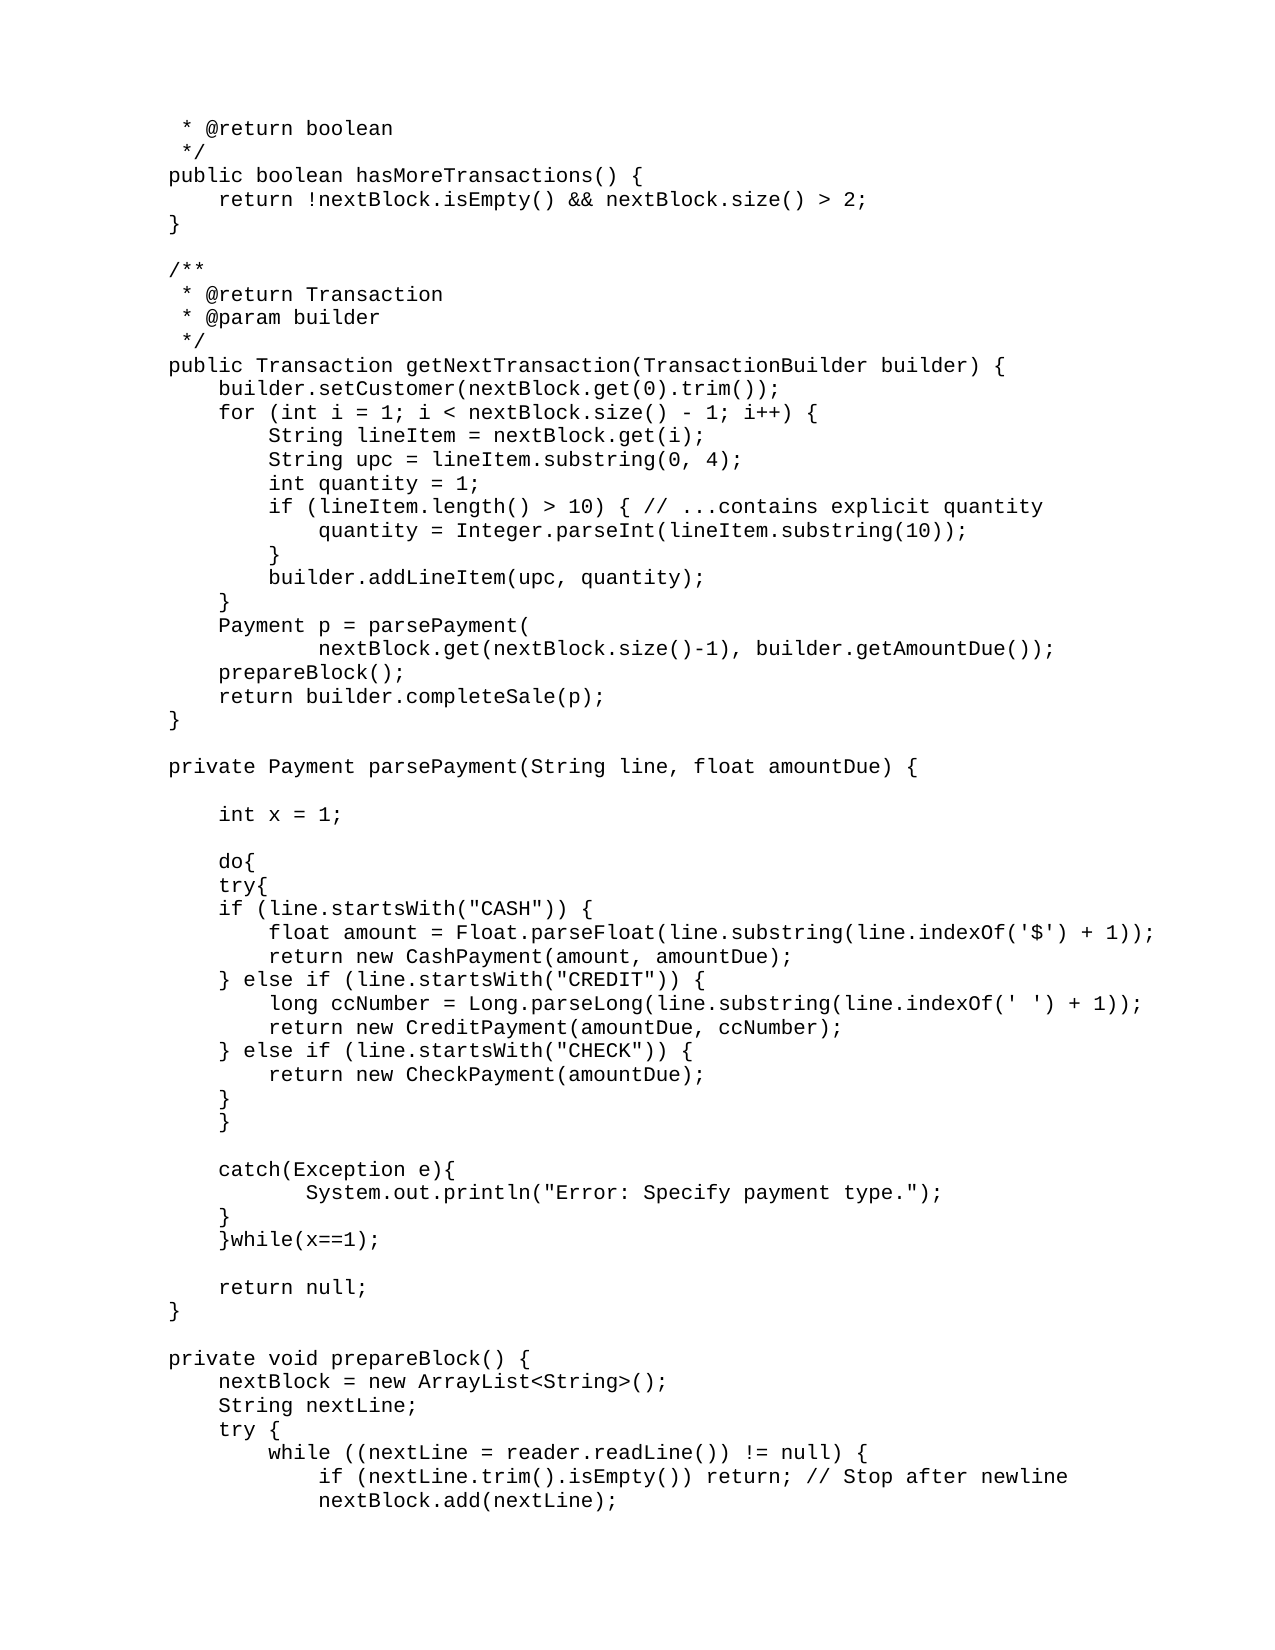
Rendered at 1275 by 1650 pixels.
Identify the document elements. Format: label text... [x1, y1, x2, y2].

text } [118, 213, 1157, 236]
text try{ [118, 875, 1157, 898]
text } [118, 709, 1157, 733]
text nextBlock.get(nextBlock.size()-1), builder.getAmountDue()); [118, 638, 1157, 662]
text System.out.println("Error: Specify payment type."); [118, 1182, 1157, 1206]
text String nextLine; [118, 1395, 1157, 1419]
text } [118, 591, 1157, 615]
text if (lineItem.length() > 10) { // ...contains explicit quantity [118, 496, 1157, 520]
text int quantity = 1; [118, 473, 1157, 496]
text } [118, 1206, 1157, 1229]
text private Payment parsePayment(String line, float amountDue) { [118, 757, 1157, 780]
text return new CheckPayment(amountDue); [118, 1064, 1157, 1088]
text prepareBlock(); [118, 662, 1157, 686]
text } else if (line.startsWith("CREDIT")) { [118, 969, 1157, 993]
text try { [118, 1419, 1157, 1442]
text Payment p = parsePayment( [118, 615, 1157, 638]
text } [118, 544, 1157, 567]
text } [118, 1111, 1157, 1135]
text private void prepareBlock() { [118, 1348, 1157, 1371]
text catch(Exception e){ [118, 1158, 1157, 1182]
text do{ [118, 851, 1157, 875]
text * @return boolean [118, 118, 1157, 142]
text * @param builder [118, 307, 1157, 331]
text nextBlock = new ArrayList<String>(); [118, 1371, 1157, 1395]
text String lineItem = nextBlock.get(i); [118, 426, 1157, 449]
text float amount = Float.parseFloat(line.substring(line.indexOf('$') + 1)); [118, 922, 1157, 946]
text String upc = lineItem.substring(0, 4); [118, 449, 1157, 473]
text if (line.startsWith("CASH")) { [118, 898, 1157, 922]
text while ((nextLine = reader.readLine()) != null) { [118, 1442, 1157, 1466]
text return null; [118, 1277, 1157, 1300]
text return new CreditPayment(amountDue, ccNumber); [118, 1017, 1157, 1040]
text } else if (line.startsWith("CHECK")) { [118, 1040, 1157, 1064]
text nextBlock.add(nextLine); [118, 1489, 1157, 1513]
text builder.addLineItem(upc, quantity); [118, 567, 1157, 591]
text * @return Transaction [118, 284, 1157, 307]
text for (int i = 1; i < nextBlock.size() - 1; i++) { [118, 402, 1157, 426]
text if (nextLine.trim().isEmpty()) return; // Stop after newline [118, 1466, 1157, 1489]
text /** [118, 260, 1157, 284]
text } [118, 1088, 1157, 1111]
text return builder.completeSale(p); [118, 686, 1157, 709]
text public boolean hasMoreTransactions() { [118, 165, 1157, 189]
text long ccNumber = Long.parseLong(line.substring(line.indexOf(' ') + 1)); [118, 993, 1157, 1017]
text }while(x==1); [118, 1229, 1157, 1253]
text return !nextBlock.isEmpty() && nextBlock.size() > 2; [118, 189, 1157, 213]
text return new CashPayment(amount, amountDue); [118, 946, 1157, 969]
text int x = 1; [118, 804, 1157, 827]
text } [118, 1300, 1157, 1324]
text */ [118, 331, 1157, 354]
text quantity = Integer.parseInt(lineItem.substring(10)); [118, 520, 1157, 544]
text */ [118, 142, 1157, 165]
text public Transaction getNextTransaction(TransactionBuilder builder) { [118, 354, 1157, 378]
text builder.setCustomer(nextBlock.get(0).trim()); [118, 378, 1157, 402]
